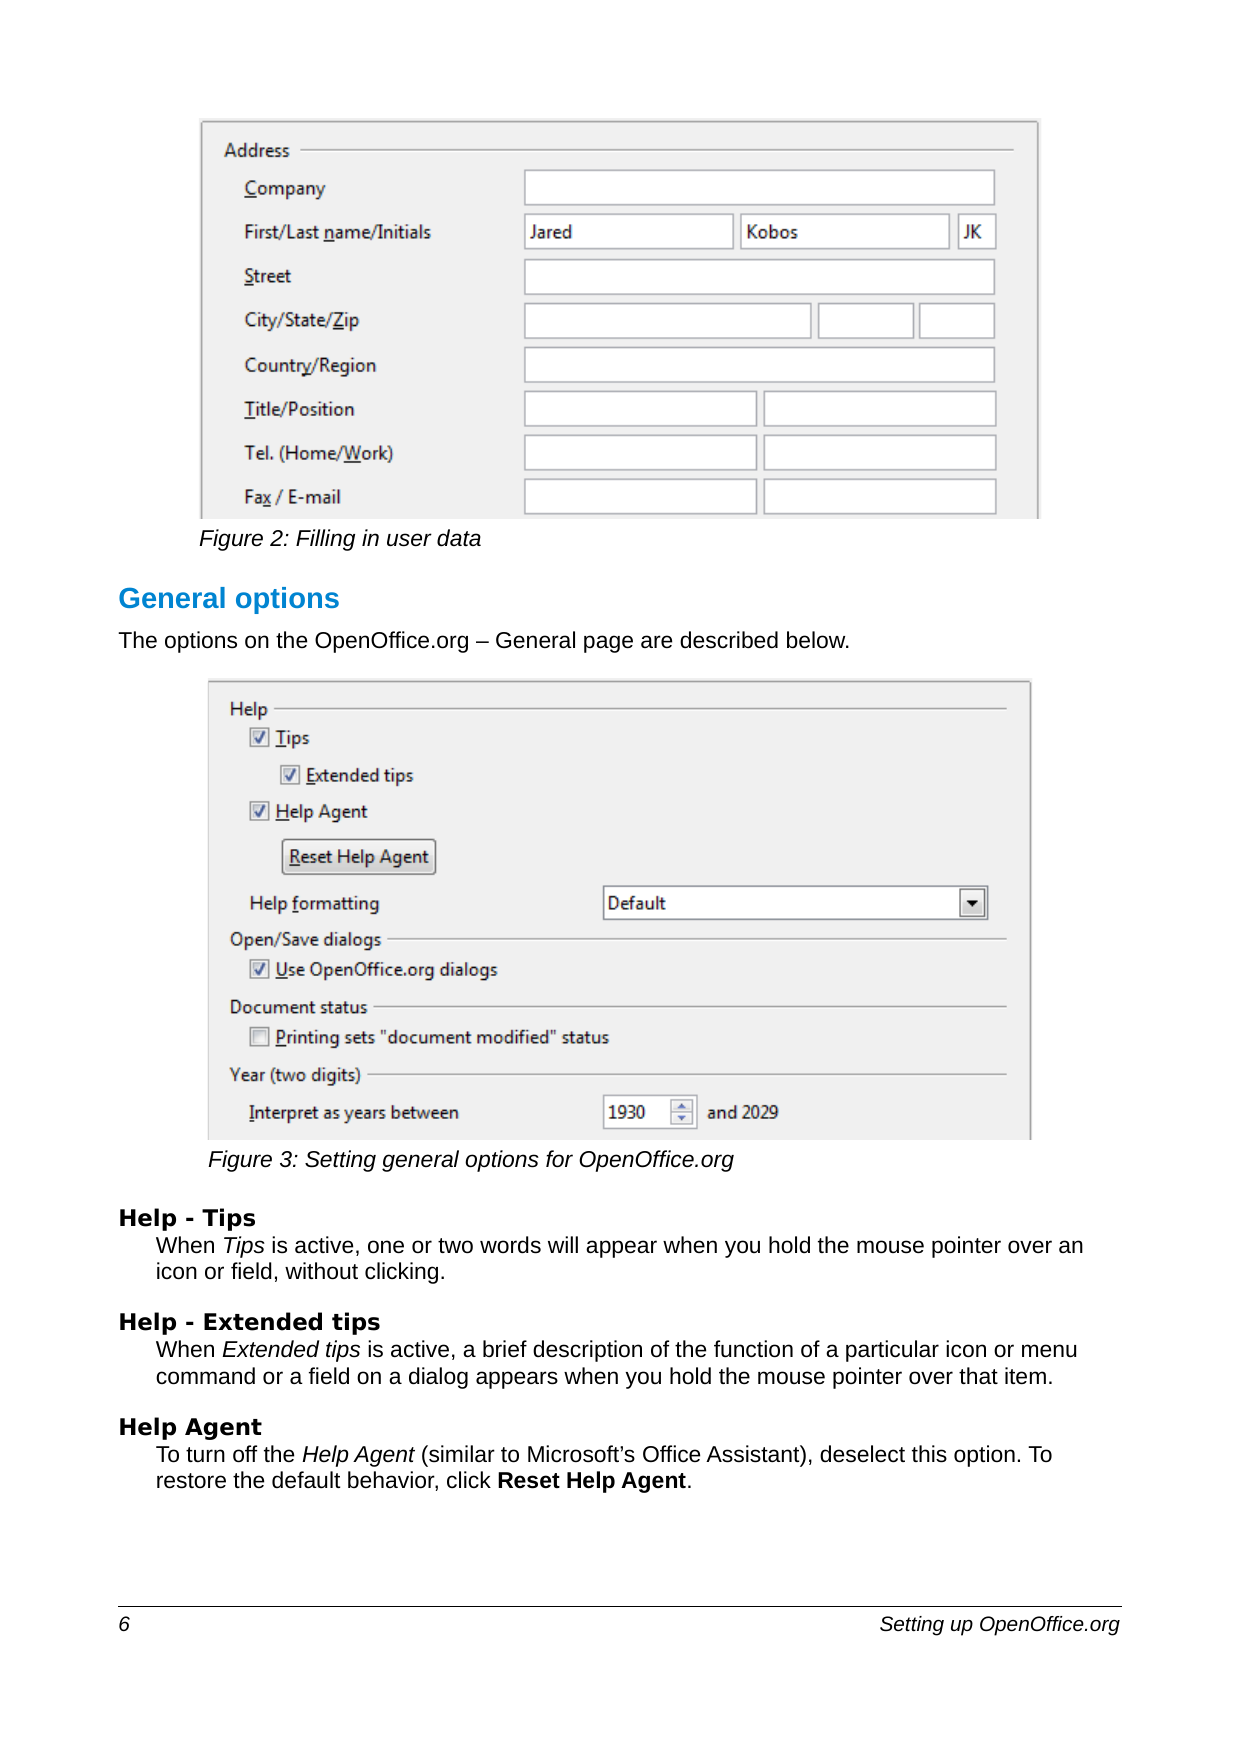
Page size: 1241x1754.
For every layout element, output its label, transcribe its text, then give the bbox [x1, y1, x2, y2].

text To turn off the Help Agent (similar to Microsoft’s Office Assistant), deselect this option. To restore the default behavior, click Reset Help Agent. [156, 1441, 1122, 1493]
text Help - Extended tips [118, 1309, 1122, 1336]
text Figure 2: Filling in user data [199, 525, 1041, 551]
subtitle General options [118, 581, 1122, 614]
text Figure 3: Setting general options for OpenOffice.org [208, 1146, 1032, 1172]
text Help - Tips [118, 1205, 1122, 1232]
picture [198, 118, 1042, 519]
text Help Agent [118, 1414, 1122, 1441]
text When Tips is active, one or two words will appear when you hold the mouse pointer over an icon or field, without clicking. [156, 1232, 1122, 1284]
picture [207, 678, 1033, 1140]
text When Extended tips is active, a brief description of the function of a particular icon or menu command or a field on a dialog appears when you hold the mouse pointer over that item. [156, 1336, 1122, 1389]
text The options on the OpenOffice.org – General page are described below. [118, 627, 1122, 653]
